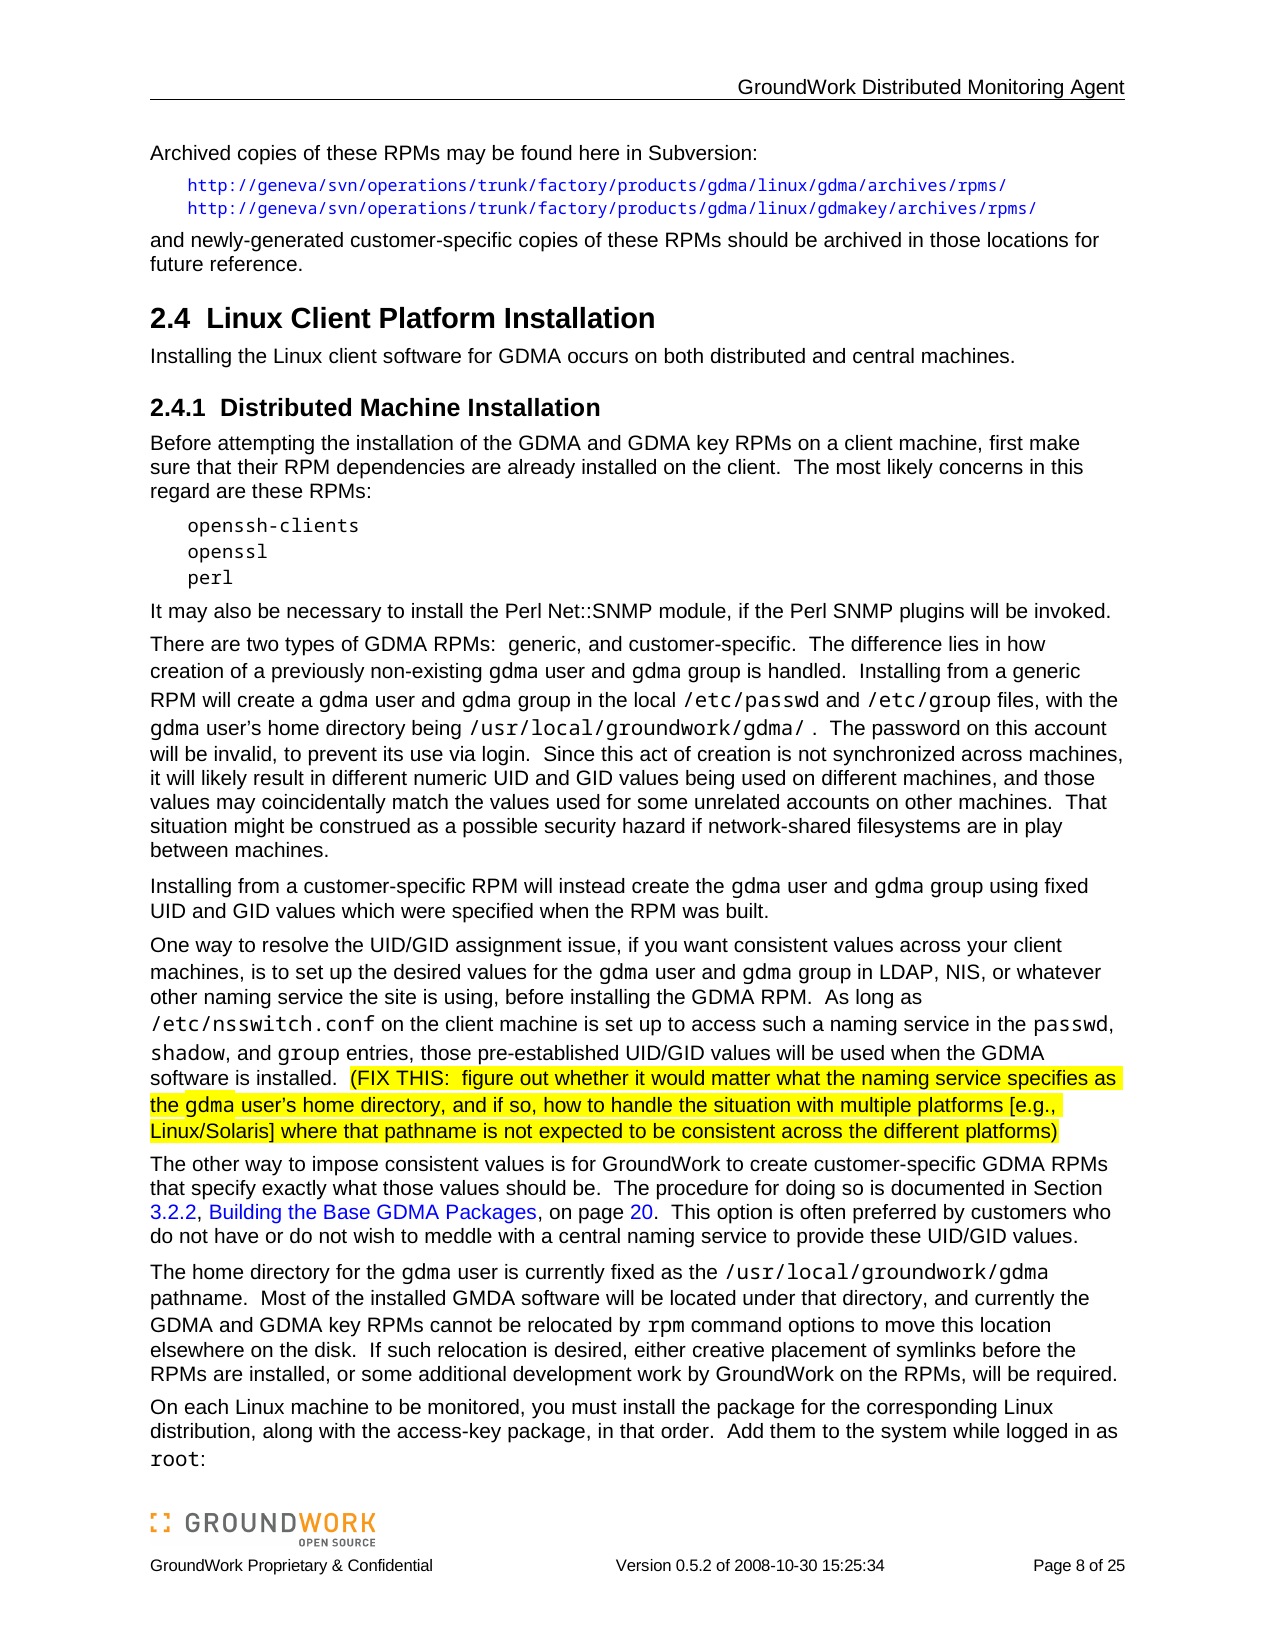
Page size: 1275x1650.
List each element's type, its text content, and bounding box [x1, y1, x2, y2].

subtitle Linux Client Platform Installation [150, 301, 1125, 335]
text http://geneva/svn/operations/trunk/factory/products/gdma/linux/gdma/archives/rpms/ [187, 174, 1125, 197]
text On each Linux machine to be monitored, you must install the package for the corresponding Linux distribution, along with the access-key package, in that order. Add them to the system while logged in as root: [150, 1395, 1125, 1472]
text Before attempting the installation of the GDMA and GDMA key RPMs on a client machine, first make sure that their RPM dependencies are already installed on the client. The most likely concerns in this regard are these RPMs: [150, 431, 1125, 503]
text perl [187, 564, 1125, 590]
text Installing the Linux client software for GDMA occurs on both distributed and central machines. [150, 344, 1125, 368]
text http://geneva/svn/operations/trunk/factory/products/gdma/linux/gdmakey/archives/rpms/ [187, 197, 1125, 219]
text The home directory for the gdma user is currently fixed as the /usr/local/groundwork/gdma pathname. Most of the installed GMDA software will be located under that directory, and currently the GDMA and GDMA key RPMs cannot be relocated by rpm command options to move this location elsewhere on the disk. If such relocation is desired, either creative placement of symlinks before the RPMs are installed, or some additional development work by GroundWork on the RPMs, will be required. [150, 1257, 1125, 1386]
text The other way to impose consistent values is for GroundWork to create customer-specific GDMA RPMs that specify exactly what those values should be. The procedure for doing so is documented in Section 3.2.2, Building the Base GDMA Packages, on page 20. This option is often preferred by customers who do not have or do not wish to meddle with a central naming service to provide these UID/GID values. [150, 1152, 1125, 1248]
text Installing from a customer-specific RPM will instead create the gdma user and gdma group using fixed UID and GID values which were specified when the RPM was built. [150, 871, 1125, 923]
text Archived copies of these RPMs may be found here in Subversion: [150, 141, 1125, 165]
picture [150, 1512, 375, 1547]
text openssh-clients [187, 512, 1125, 538]
text One way to resolve the UID/GID assignment issue, if you want consistent values across your client machines, is to set up the desired values for the gdma user and gdma group in LDAP, NIS, or whatever other naming service the site is using, before installing the GDMA RPM. As long as /etc/nsswitch.conf on the client machine is set up to access such a naming service in the passwd, shadow, and group entries, those pre-established UID/GID values will be used when the GDMA software is installed. (FIX THIS: figure out whether it would matter what the naming service specifies as the gdma user’s home directory, and if so, how to handle the situation with multiple platforms [e.g., Linux/Solaris] where that pathname is not expected to be consistent across the different platforms) [150, 932, 1125, 1143]
text There are two types of GDMA RPMs: generic, and customer-specific. The difference lies in how creation of a previously non-existing gdma user and gdma group is handled. Installing from a generic RPM will create a gdma user and gdma group in the local /etc/passwd and /etc/group files, with the gdma user’s home directory being /usr/local/groundwork/gdma/ . The password on this account will be invalid, to prevent its use via login. Since this act of creation is not synchronized across machines, it will likely result in different numeric UID and GID values being used on different machines, and those values may coincidentally match the values used for some unrelated accounts on other machines. That situation might be construed as a possible security hazard if network-shared filesystems are in play between machines. [150, 632, 1125, 862]
text and newly-generated customer-specific copies of these RPMs should be archived in those locations for future reference. [150, 228, 1125, 276]
text It may also be necessary to install the Perl Net::SNMP module, if the Perl SNMP plugins will be invoked. [150, 599, 1125, 623]
subtitle Distributed Machine Installation [150, 393, 1125, 422]
text openssl [187, 538, 1125, 564]
